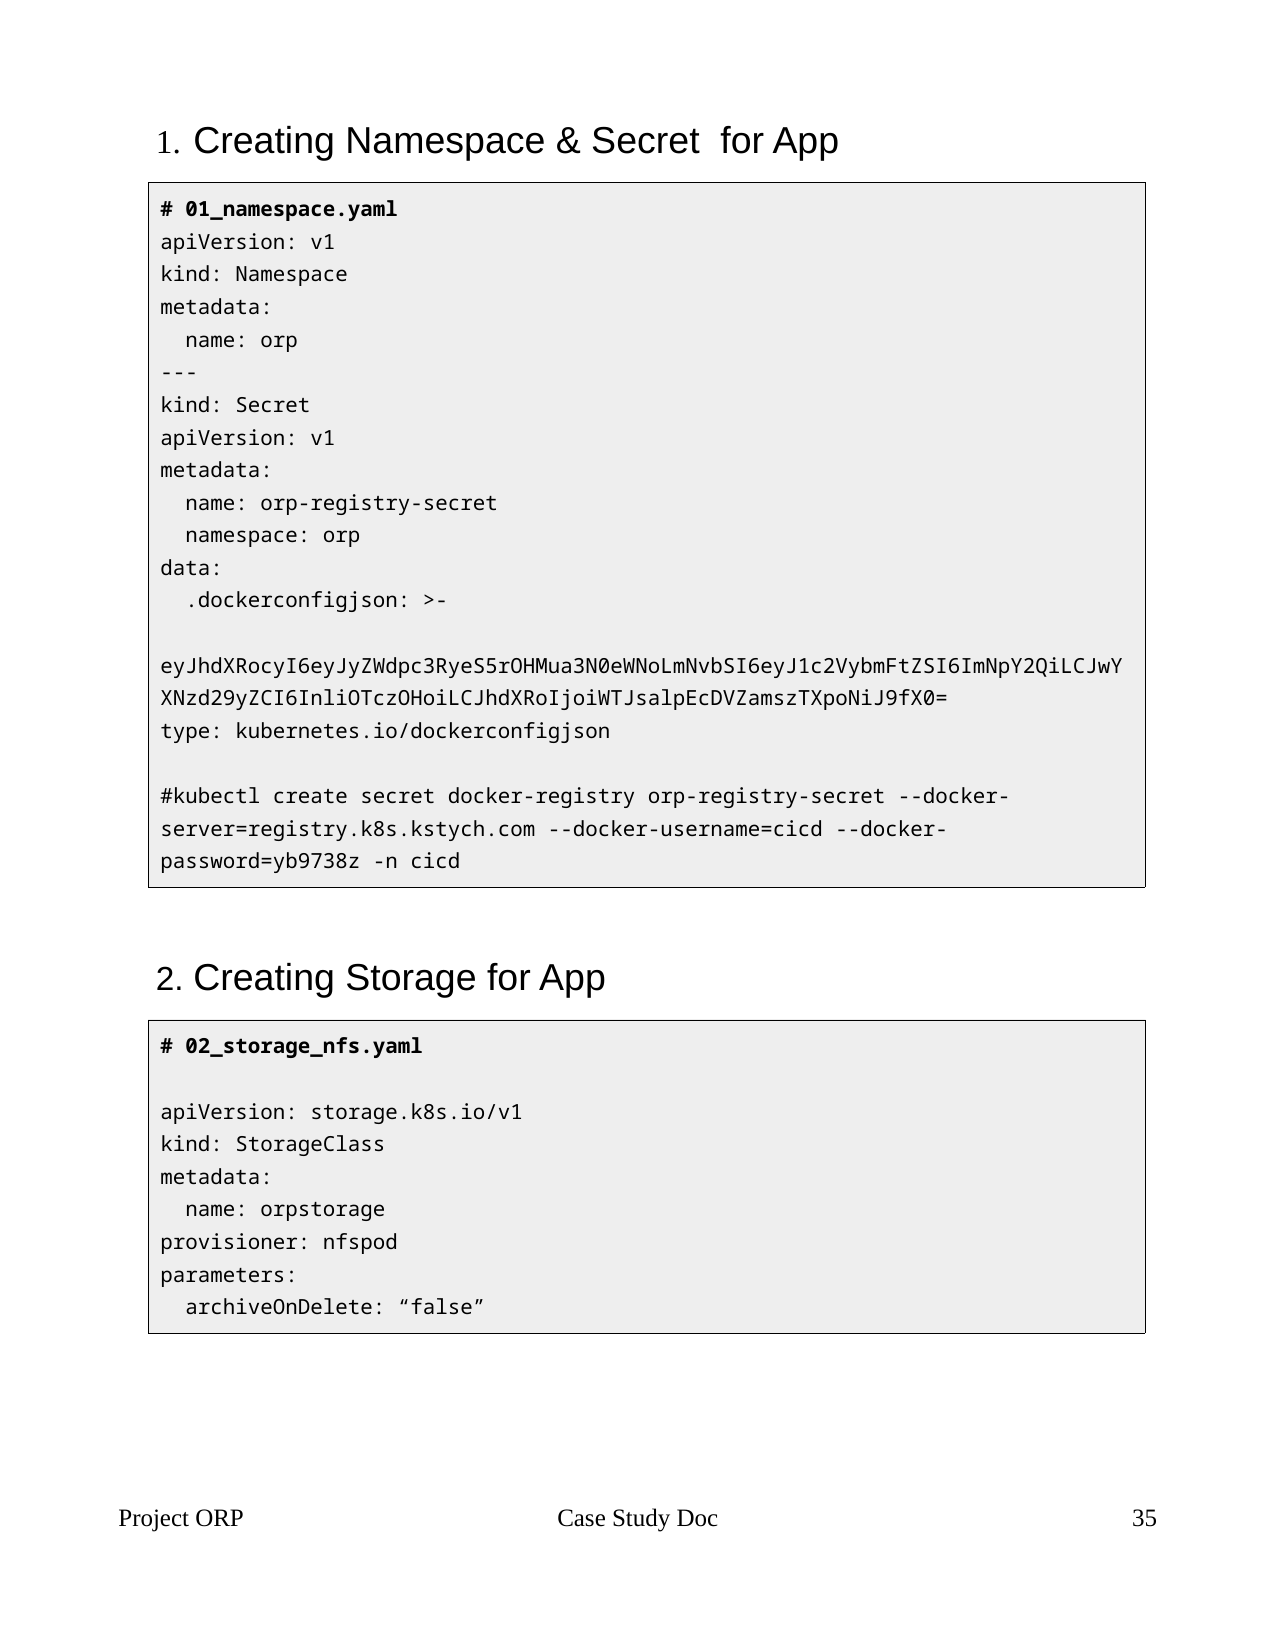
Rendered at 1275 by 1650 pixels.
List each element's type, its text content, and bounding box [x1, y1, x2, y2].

text archiveOnDelete: “false” [149, 1280, 1145, 1333]
list Creating Storage for App [156, 955, 1157, 998]
text kind: Namespace [149, 247, 1145, 280]
text name: orp-registry-secret [149, 476, 1145, 508]
text # 01_namespace.yaml [149, 183, 1145, 215]
text parameters: [149, 1248, 1145, 1280]
text metadata: [149, 280, 1145, 313]
text #kubectl create secret docker-registry orp-registry-secret --docker-server=registry.k8s.kstych.com --docker-username=cicd --docker-password=yb9738z -n cicd [149, 769, 1145, 887]
text name: orpstorage [149, 1182, 1145, 1215]
text provisioner: nfspod [149, 1215, 1145, 1248]
text metadata: [149, 1150, 1145, 1182]
text type: kubernetes.io/dockerconfigjson [149, 704, 1145, 737]
text # 02_storage_nfs.yaml [149, 1021, 1145, 1052]
list Creating Namespace & Secret for App [156, 118, 1157, 161]
text apiVersion: storage.k8s.io/v1 [149, 1085, 1145, 1117]
text namespace: orp [149, 508, 1145, 541]
text kind: Secret [149, 378, 1145, 411]
text --- [149, 345, 1145, 378]
text apiVersion: v1 [149, 411, 1145, 443]
text data: [149, 541, 1145, 573]
text eyJhdXRocyI6eyJyZWdpc3RyeS5rOHMua3N0eWNoLmNvbSI6eyJ1c2VybmFtZSI6ImNpY2QiLCJwYXNzd29yZCI6InliOTczOHoiLCJhdXRoIjoiWTJsalpEcDVZamszTXpoNiJ9fX0= [149, 606, 1145, 704]
text .dockerconfigjson: >- [149, 573, 1145, 606]
text name: orp [149, 313, 1145, 345]
text kind: StorageClass [149, 1117, 1145, 1150]
text apiVersion: v1 [149, 215, 1145, 247]
text metadata: [149, 443, 1145, 476]
